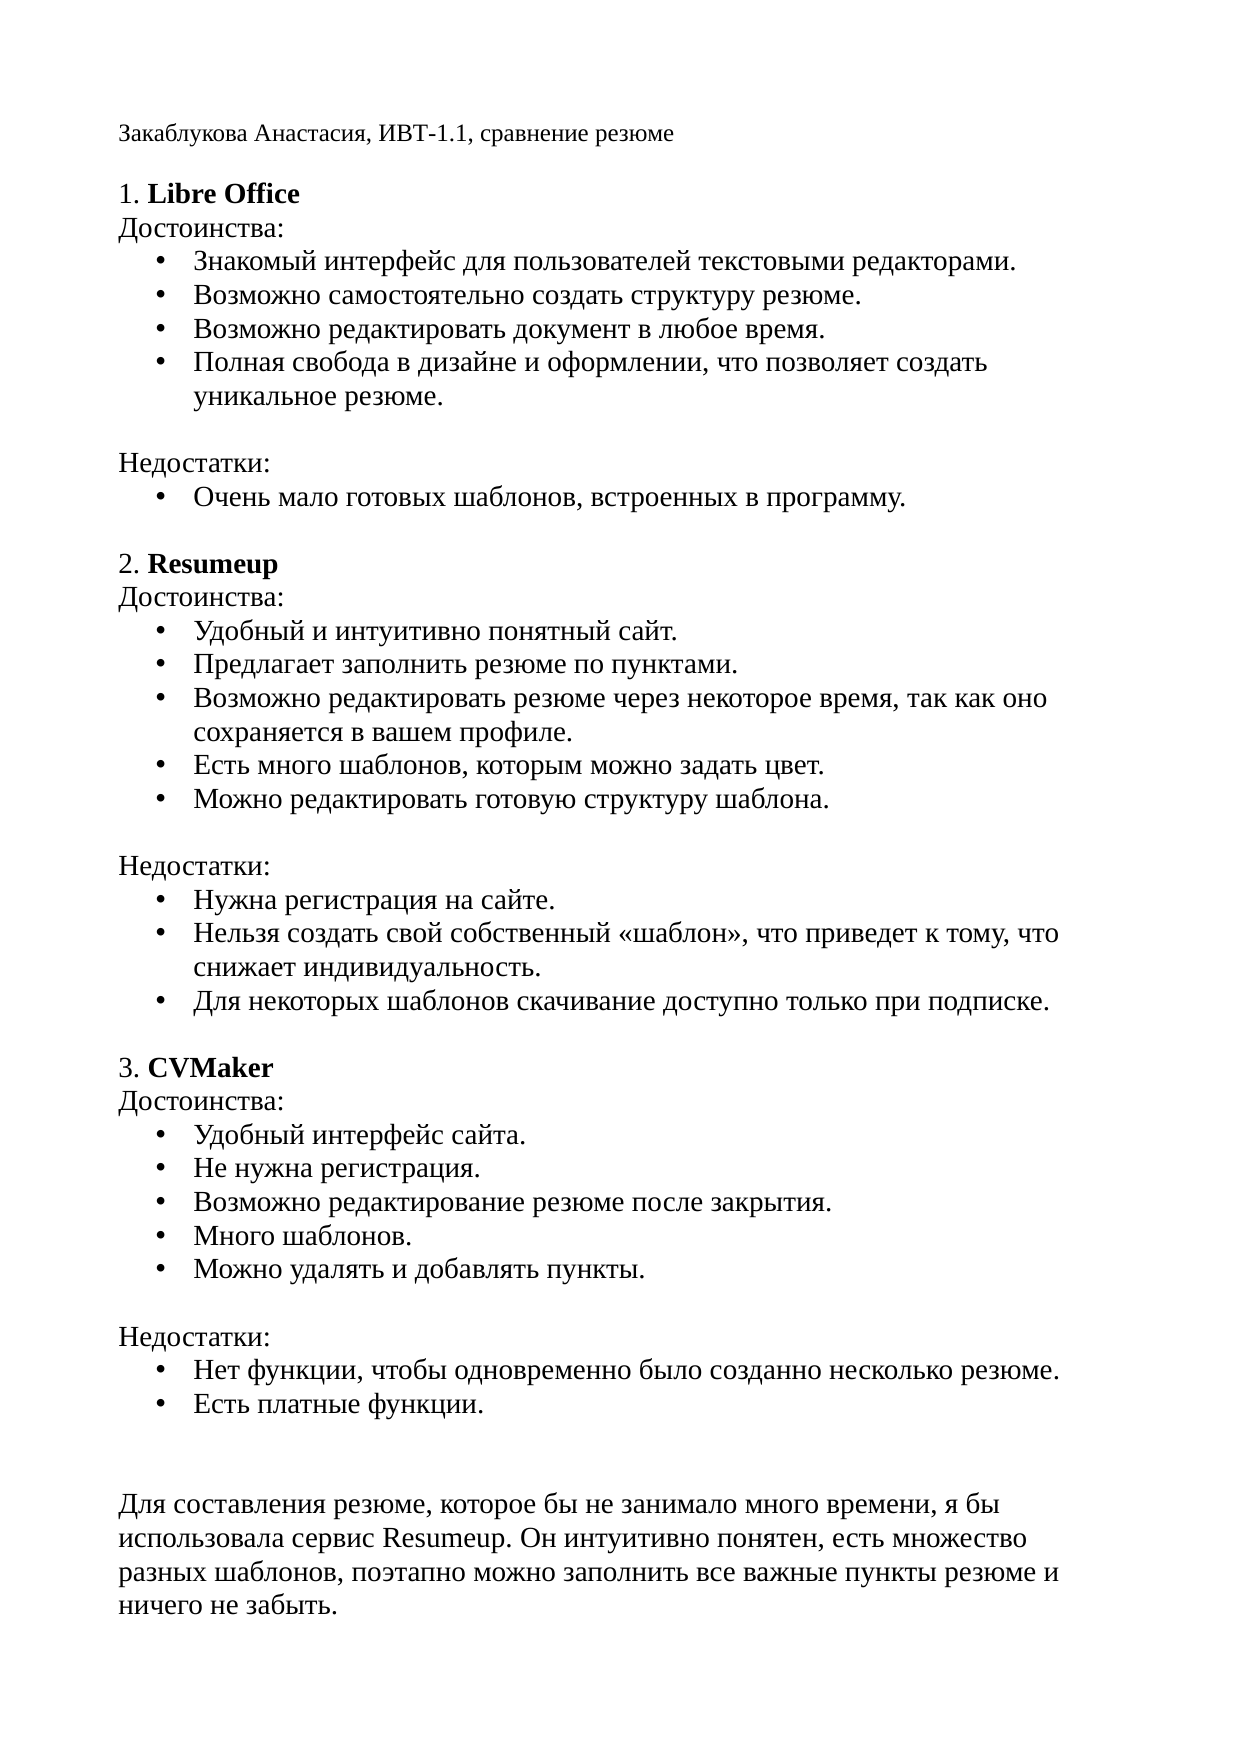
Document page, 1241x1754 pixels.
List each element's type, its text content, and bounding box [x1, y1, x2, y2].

list Удобный и интуитивно понятный сайт. [156, 613, 1122, 647]
text Для составления резюме, которое бы не занимало много времени, я бы использовала сервис Resumeup. Он интуитивно понятен, есть множество разных шаблонов, поэтапно можно заполнить все важные пункты резюме и ничего не забыть. [118, 1487, 1122, 1621]
list Нет функции, чтобы одновременно было созданно несколько резюме. [156, 1352, 1122, 1386]
list Знакомый интерфейс для пользователей текстовыми редакторами. [156, 243, 1122, 277]
list Предлагает заполнить резюме по пунктами. [156, 647, 1122, 680]
text Достоинства: [118, 210, 1122, 243]
list Возможно редактировать документ в любое время. [156, 311, 1122, 344]
list Для некоторых шаблонов скачивание доступно только при подписке. [156, 983, 1122, 1016]
text 1. Libre Office [118, 176, 1122, 210]
list Очень мало готовых шаблонов, встроенных в программу. [156, 479, 1122, 512]
text 3. CVMaker [118, 1050, 1122, 1083]
list Возможно редактировать резюме через некоторое время, так как оно сохраняется в вашем профиле. [156, 680, 1122, 747]
list Не нужна регистрация. [156, 1151, 1122, 1184]
text Недостатки: [118, 445, 1122, 479]
list Удобный интерфейс сайта. [156, 1117, 1122, 1151]
text Достоинства: [118, 579, 1122, 613]
text Недостатки: [118, 848, 1122, 882]
list Полная свобода в дизайне и оформлении, что позволяет создать уникальное резюме. [156, 344, 1122, 412]
text 2. Resumeup [118, 546, 1122, 579]
list Есть платные функции. [156, 1386, 1122, 1419]
list Можно редактировать готовую структуру шаблона. [156, 781, 1122, 815]
list Можно удалять и добавлять пункты. [156, 1251, 1122, 1285]
list Есть много шаблонов, которым можно задать цвет. [156, 747, 1122, 781]
list Нельзя создать свой собственный «шаблон», что приведет к тому, что снижает индивидуальность. [156, 915, 1122, 983]
text Недостатки: [118, 1319, 1122, 1352]
list Возможно самостоятельно создать структуру резюме. [156, 277, 1122, 311]
list Возможно редактирование резюме после закрытия. [156, 1184, 1122, 1218]
list Нужна регистрация на сайте. [156, 882, 1122, 915]
text Достоинства: [118, 1083, 1122, 1117]
list Много шаблонов. [156, 1218, 1122, 1251]
